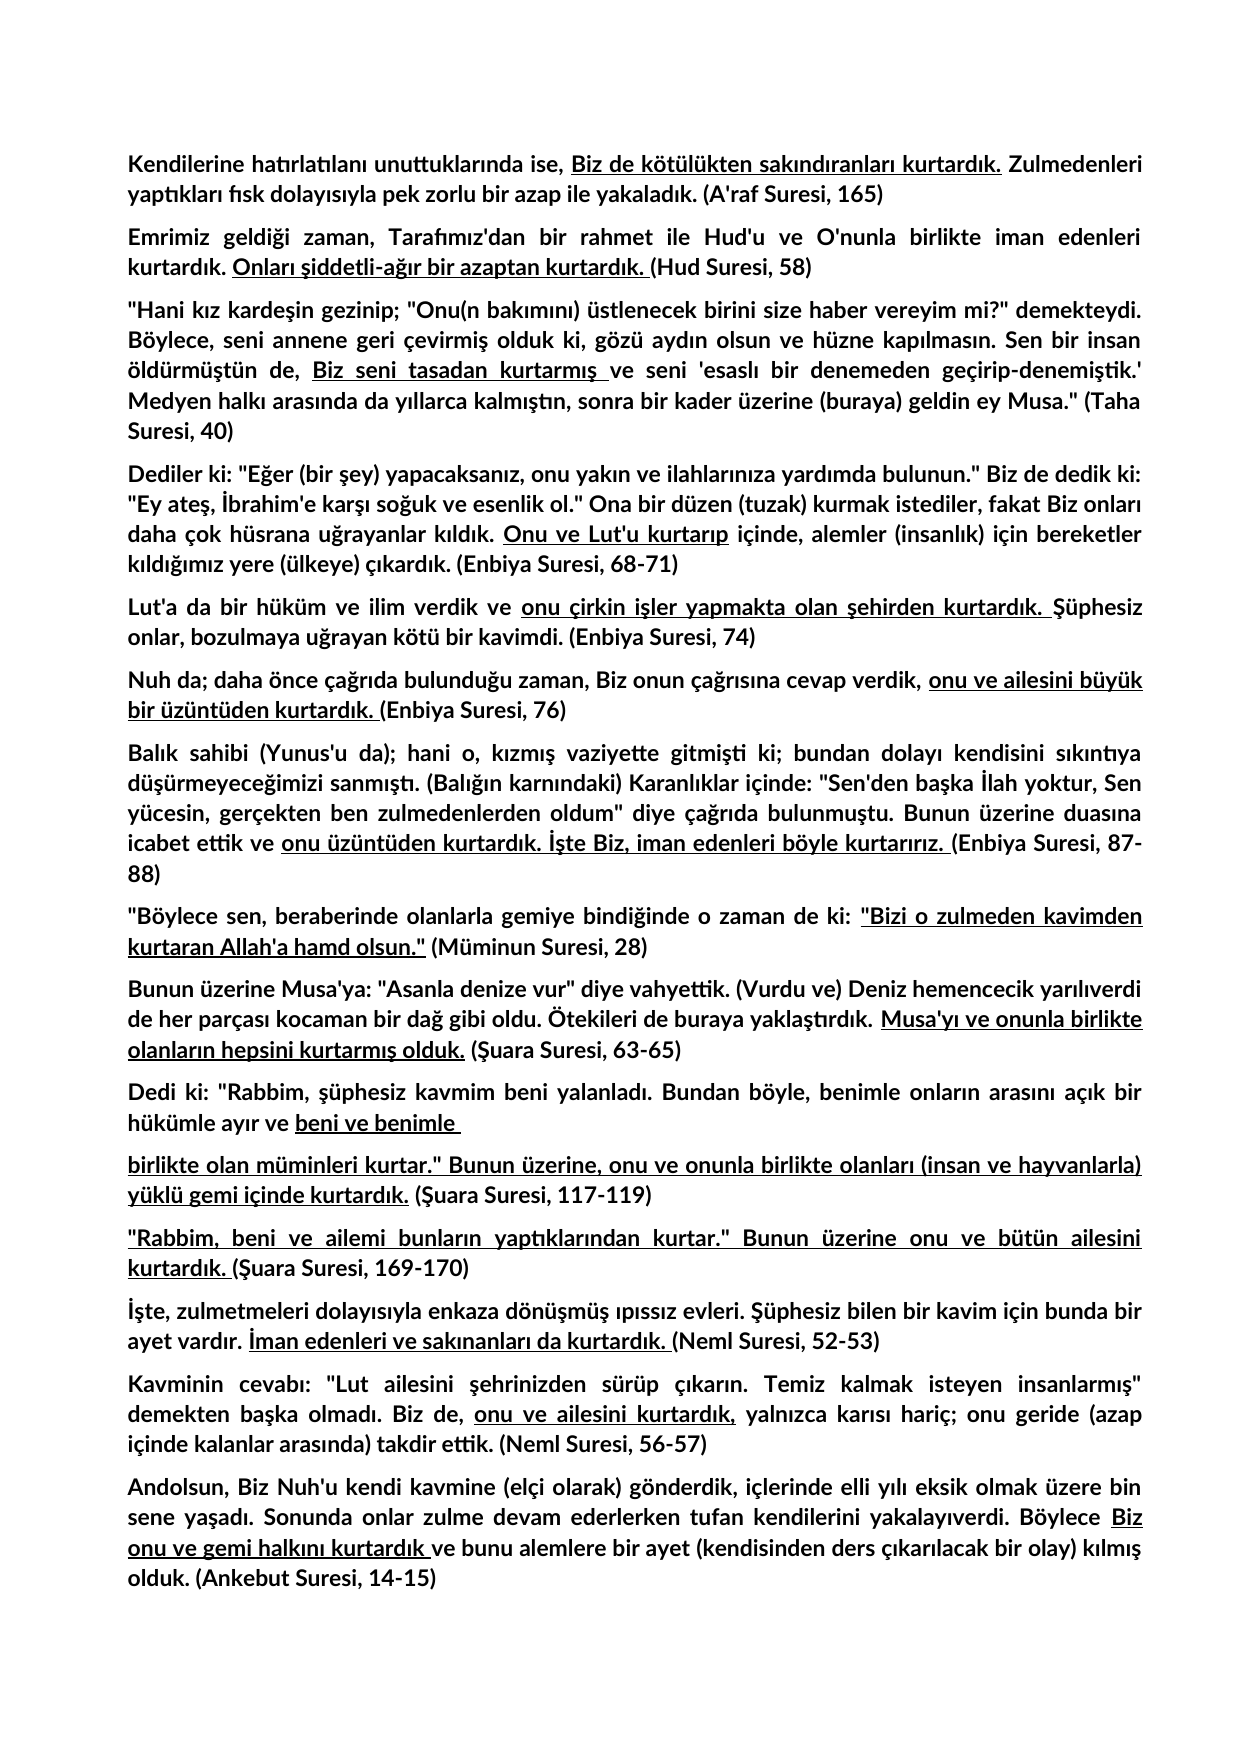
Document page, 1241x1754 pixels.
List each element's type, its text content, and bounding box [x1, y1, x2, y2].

text Andolsun, Biz Nuh'u kendi kavmine (elçi olarak) gönderdik, içlerinde elli yılı eksik olmak üzere bin sene yaşadı. Sonunda onlar zulme devam ederlerken tufan kendilerini yakalayıverdi. Böylece Biz onu ve gemi halkını kurtardık ve bunu alemlere bir ayet (kendisinden ders çıkarılacak bir olay) kılmış olduk. (Ankebut Suresi, 14-15) [127, 1473, 1143, 1591]
text "Hani kız kardeşin gezinip; "Onu(n bakımını) üstlenecek birini size haber vereyim mi?" demekteydi. Böylece, seni annene geri çevirmiş olduk ki, gözü aydın olsun ve hüzne kapılmasın. Sen bir insan öldürmüştün de, Biz seni tasadan kurtarmış ve seni 'esaslı bir denemeden geçirip-denemiştik.' Medyen halkı arasında da yıllarca kalmıştın, sonra bir kader üzerine (buraya) geldin ey Musa." (Taha Suresi, 40) [127, 296, 1143, 444]
text "Böylece sen, beraberinde olanlarla gemiye bindiğinde o zaman de ki: "Bizi o zulmeden kavimden kurtaran Allah'a hamd olsun." (Müminun Suresi, 28) [127, 902, 1143, 960]
text İşte, zulmetmeleri dolayısıyla enkaza dönüşmüş ıpıssız evleri. Şüphesiz bilen bir kavim için bunda bir ayet vardır. İman edenleri ve sakınanları da kurtardık. (Neml Suresi, 52-53) [127, 1297, 1143, 1354]
text Nuh da; daha önce çağrıda bulunduğu zaman, Biz onun çağrısına cevap verdik, onu ve ailesini büyük bir üzüntüden kurtardık. (Enbiya Suresi, 76) [127, 666, 1143, 723]
text Kendilerine hatırlatılanı unuttuklarında ise, Biz de kötülükten sakındıranları kurtardık. Zulmedenleri yaptıkları fısk dolayısıyla pek zorlu bir azap ile yakaladık. (A'raf Suresi, 165) [127, 150, 1143, 208]
text Lut'a da bir hüküm ve ilim verdik ve onu çirkin işler yapmakta olan şehirden kurtardık. Şüphesiz onlar, bozulmaya uğrayan kötü bir kavimdi. (Enbiya Suresi, 74) [127, 593, 1143, 650]
text Bunun üzerine Musa'ya: "Asanla denize vur" diye vahyettik. (Vurdu ve) Deniz hemencecik yarılıverdi de her parçası kocaman bir dağ gibi oldu. Ötekileri de buraya yaklaştırdık. Musa'yı ve onunla birlikte olanların hepsini kurtarmış olduk. (Şuara Suresi, 63-65) [127, 975, 1143, 1063]
text "Rabbim, beni ve ailemi bunların yaptıklarından kurtar." Bunun üzerine onu ve bütün ailesini kurtardık. (Şuara Suresi, 169-170) [127, 1224, 1143, 1282]
text Emrimiz geldiği zaman, Tarafımız'dan bir rahmet ile Hud'u ve O'nunla birlikte iman edenleri kurtardık. Onları şiddetli-ağır bir azaptan kurtardık. (Hud Suresi, 58) [127, 223, 1143, 281]
text Balık sahibi (Yunus'u da); hani o, kızmış vaziyette gitmişti ki; bundan dolayı kendisini sıkıntıya düşürmeyeceğimizi sanmıştı. (Balığın karnındaki) Karanlıklar içinde: "Sen'den başka İlah yoktur, Sen yücesin, gerçekten ben zulmedenlerden oldum" diye çağrıda bulunmuştu. Bunun üzerine duasına icabet ettik ve onu üzüntüden kurtardık. İşte Biz, iman edenleri böyle kurtarırız. (Enbiya Suresi, 87-88) [127, 738, 1143, 887]
text Dediler ki: "Eğer (bir şey) yapacaksanız, onu yakın ve ilahlarınıza yardımda bulunun." Biz de dedik ki: "Ey ateş, İbrahim'e karşı soğuk ve esenlik ol." Ona bir düzen (tuzak) kurmak istediler, fakat Biz onları daha çok hüsrana uğrayanlar kıldık. Onu ve Lut'u kurtarıp içinde, alemler (insanlık) için bereketler kıldığımız yere (ülkeye) çıkardık. (Enbiya Suresi, 68-71) [127, 459, 1143, 577]
text Kavminin cevabı: "Lut ailesini şehrinizden sürüp çıkarın. Temiz kalmak isteyen insanlarmış" demekten başka olmadı. Biz de, onu ve ailesini kurtardık, yalnızca karısı hariç; onu geride (azap içinde kalanlar arasında) takdir ettik. (Neml Suresi, 56-57) [127, 1370, 1143, 1458]
text birlikte olan müminleri kurtar." Bunun üzerine, onu ve onunla birlikte olanları (insan ve hayvanlarla) yüklü gemi içinde kurtardık. (Şuara Suresi, 117-119) [127, 1151, 1143, 1209]
text Dedi ki: "Rabbim, şüphesiz kavmim beni yalanladı. Bundan böyle, benimle onların arasını açık bir hükümle ayır ve beni ve benimle [127, 1078, 1143, 1136]
